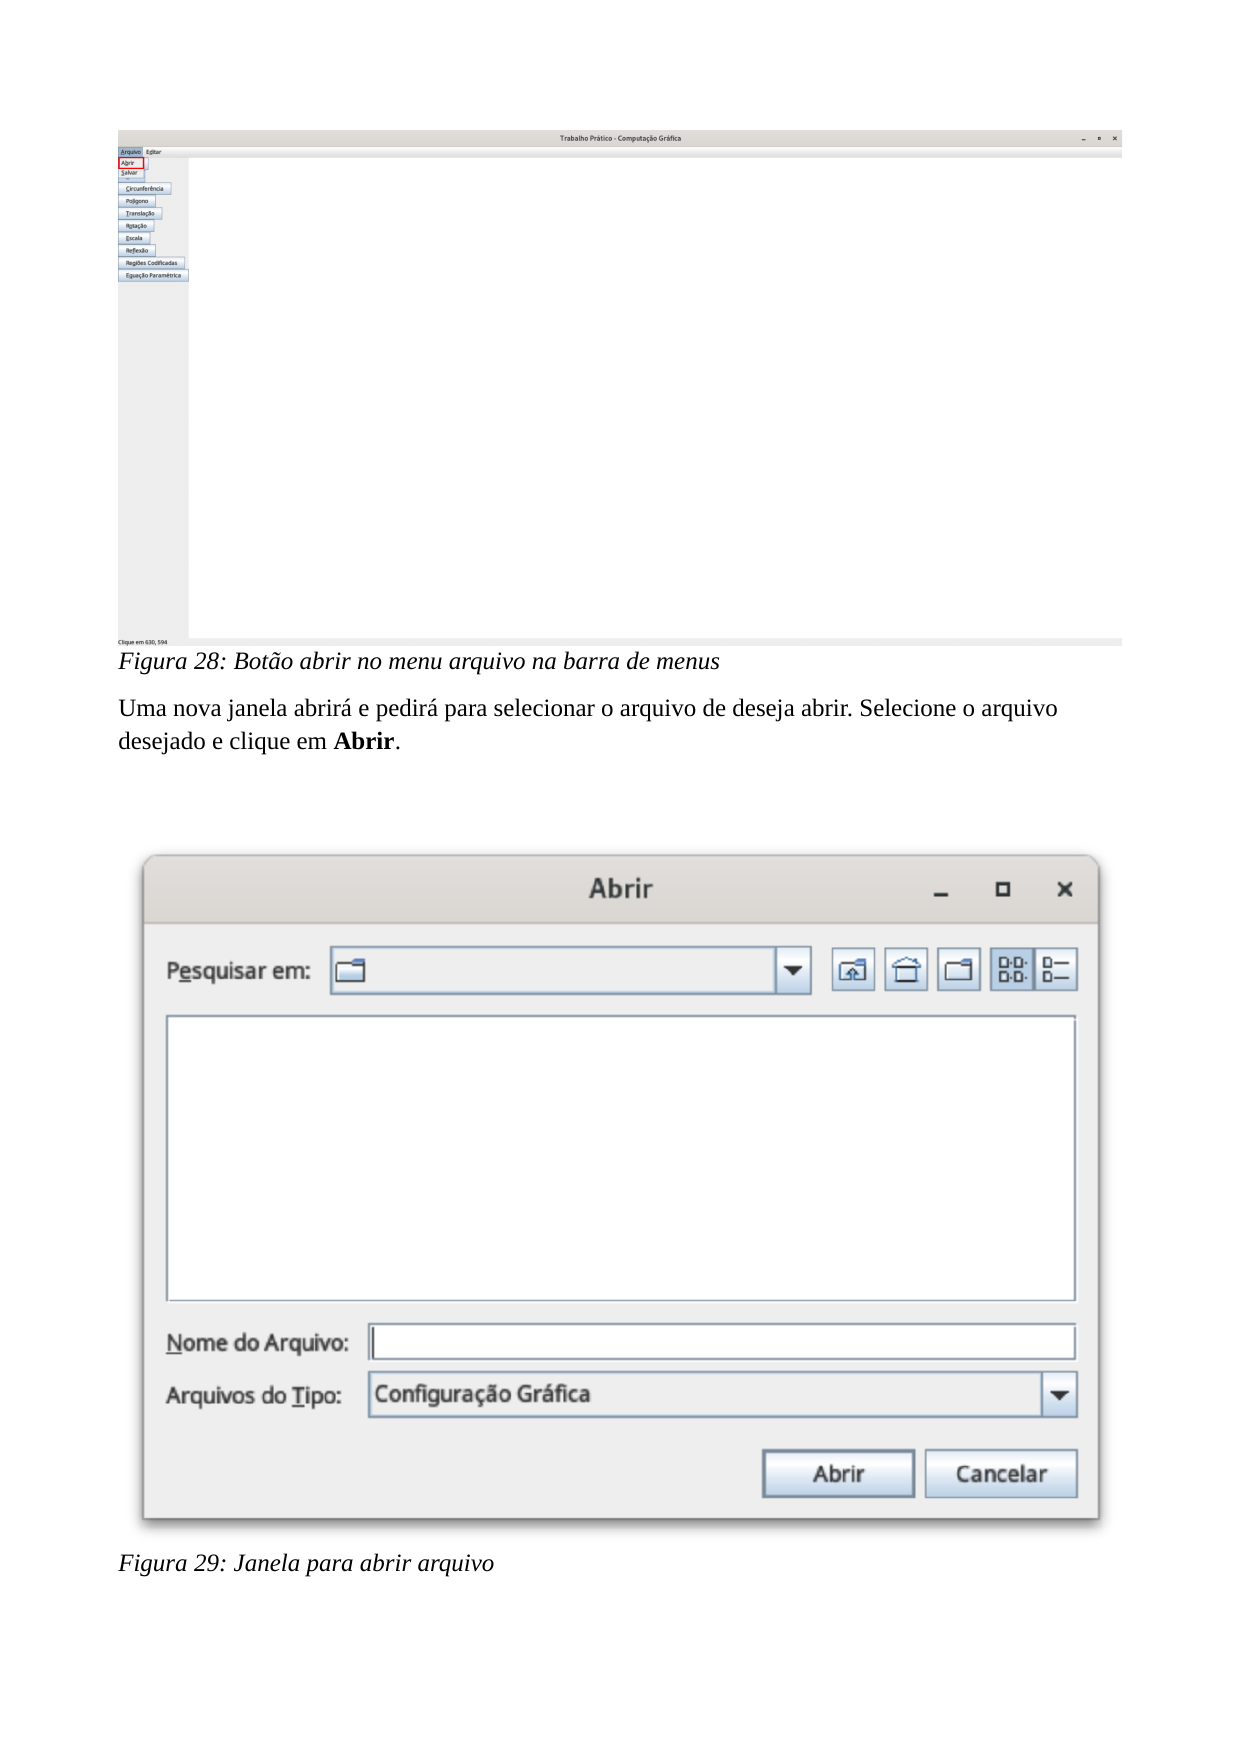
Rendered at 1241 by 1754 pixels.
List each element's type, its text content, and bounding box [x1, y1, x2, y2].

text Figura 28: Botão abrir no menu arquivo na barra de menus [118, 646, 1122, 674]
text Uma nova janela abrirá e pedirá para selecionar o arquivo de deseja abrir. Selecione o arquivo desejado e clique em Abrir. [118, 693, 1122, 755]
text Figura 29: Janela para abrir arquivo [118, 1549, 1122, 1577]
picture [118, 834, 1123, 1549]
picture [118, 130, 1123, 646]
